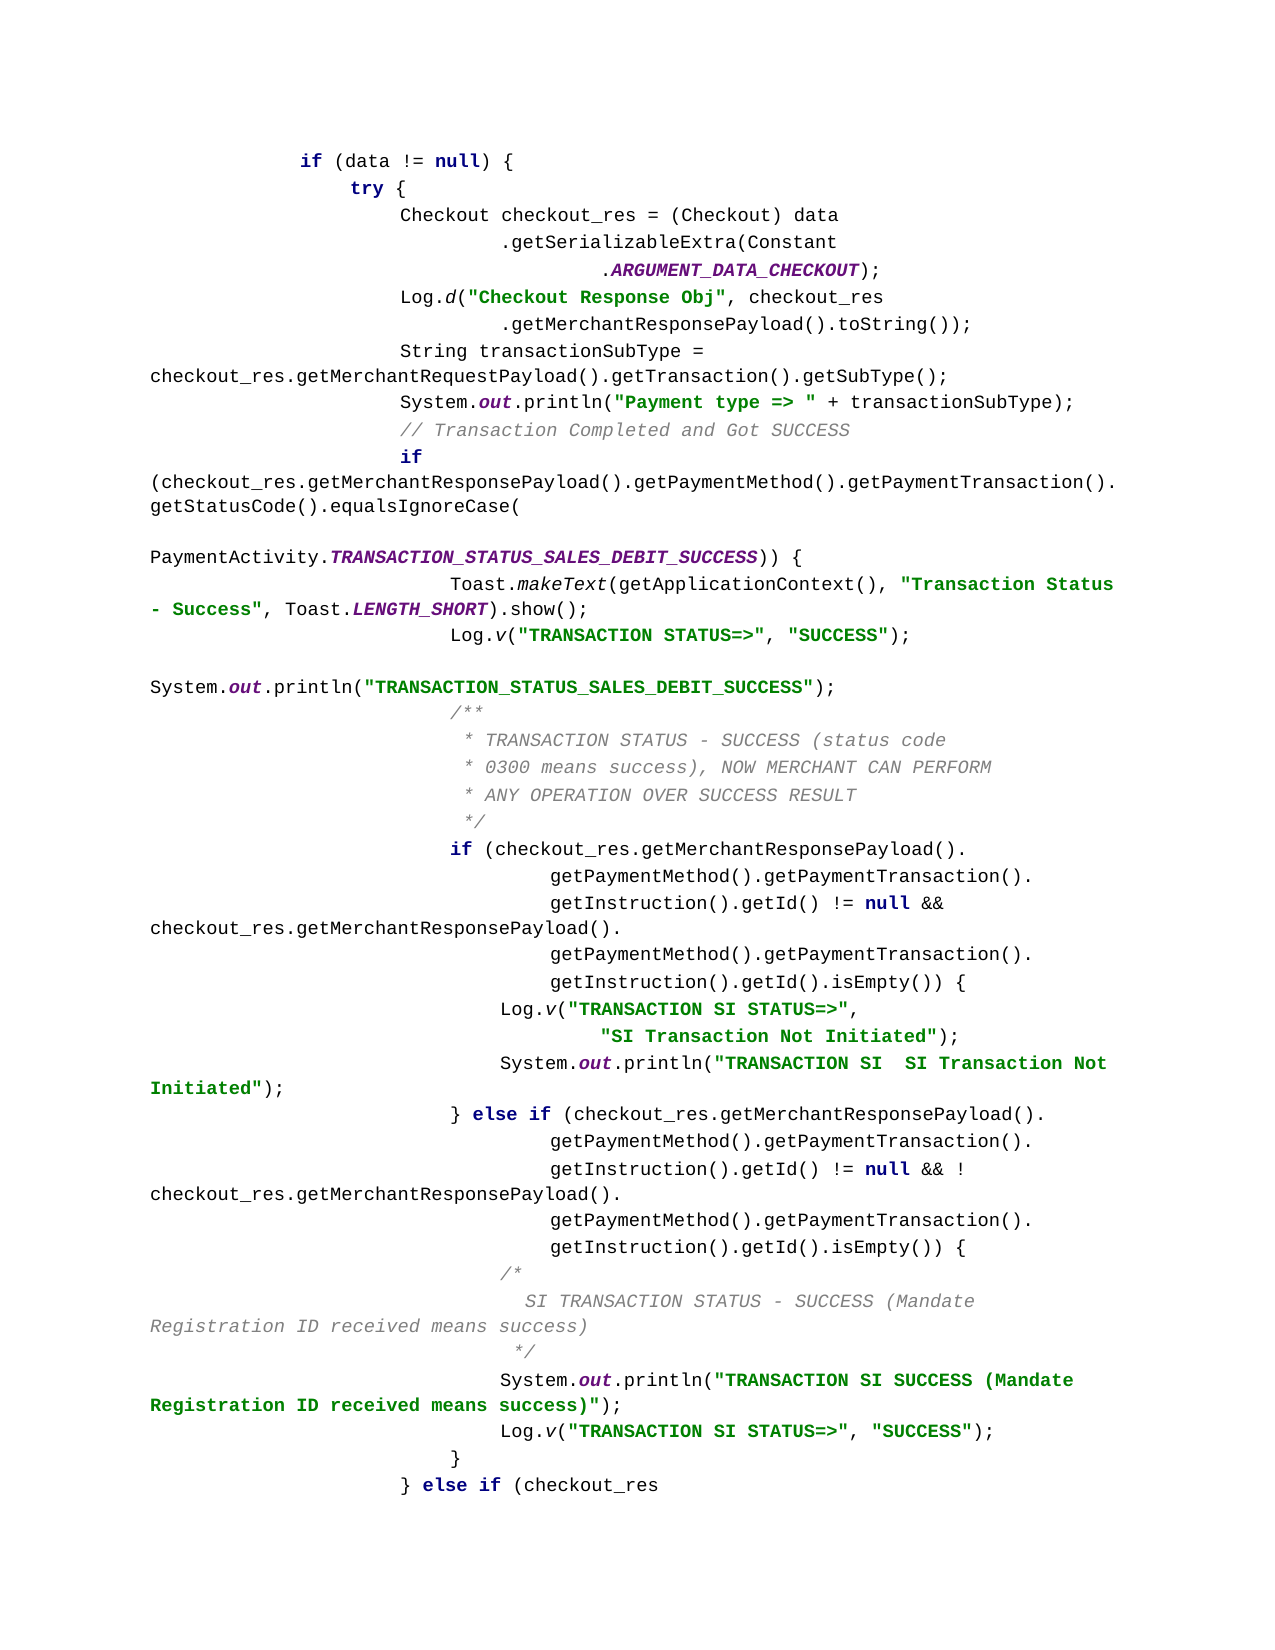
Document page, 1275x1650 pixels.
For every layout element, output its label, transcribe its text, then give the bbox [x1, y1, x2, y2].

text Log.v("TRANSACTION SI STATUS=>", "SUCCESS"); [150, 1420, 1125, 1443]
text /** [150, 702, 1125, 726]
text if (checkout_res.getMerchantResponsePayload().getPaymentMethod().getPaymentTransaction().getStatusCode().equalsIgnoreCase( [150, 446, 1125, 518]
text .ARGUMENT_DATA_CHECKOUT); [150, 259, 1125, 282]
text System.out.println("TRANSACTION SI SI Transaction Not Initiated"); [150, 1052, 1125, 1100]
text getPaymentMethod().getPaymentTransaction(). [150, 865, 1125, 889]
text // Transaction Completed and Got SUCCESS [150, 419, 1125, 442]
text getPaymentMethod().getPaymentTransaction(). [150, 943, 1125, 967]
text * 0300 means success), NOW MERCHANT CAN PERFORM [150, 756, 1125, 780]
text System.out.println("Payment type => " + transactionSubType); [150, 391, 1125, 415]
text getPaymentMethod().getPaymentTransaction(). [150, 1131, 1125, 1154]
text "SI Transaction Not Initiated"); [150, 1025, 1125, 1049]
text .getMerchantResponsePayload().toString()); [150, 313, 1125, 337]
text } else if (checkout_res.getMerchantResponsePayload(). [150, 1103, 1125, 1127]
text Log.d("Checkout Response Obj", checkout_res [150, 286, 1125, 309]
text * TRANSACTION STATUS - SUCCESS (status code [150, 729, 1125, 753]
text } else if (checkout_res [150, 1474, 1125, 1498]
text } [150, 1447, 1125, 1471]
text Log.v("TRANSACTION SI STATUS=>", [150, 998, 1125, 1021]
text SI TRANSACTION STATUS - SUCCESS (Mandate Registration ID received means success) [150, 1290, 1125, 1338]
text .getSerializableExtra(Constant [150, 232, 1125, 255]
text Log.v("TRANSACTION STATUS=>", "SUCCESS"); [150, 624, 1125, 647]
text if (data != null) { [150, 150, 1125, 174]
text getPaymentMethod().getPaymentTransaction(). [150, 1209, 1125, 1232]
text Checkout checkout_res = (Checkout) data [150, 204, 1125, 228]
text System.out.println("TRANSACTION SI SUCCESS (Mandate Registration ID received means success)"); [150, 1369, 1125, 1417]
text getInstruction().getId().isEmpty()) { [150, 971, 1125, 994]
text String transactionSubType = checkout_res.getMerchantRequestPayload().getTransaction().getSubType(); [150, 340, 1125, 388]
text */ [150, 811, 1125, 834]
text PaymentActivity.TRANSACTION_STATUS_SALES_DEBIT_SUCCESS)) { [150, 521, 1125, 569]
text getInstruction().getId() != null && checkout_res.getMerchantResponsePayload(). [150, 892, 1125, 940]
text getInstruction().getId().isEmpty()) { [150, 1236, 1125, 1260]
text getInstruction().getId() != null && !checkout_res.getMerchantResponsePayload(). [150, 1158, 1125, 1206]
text * ANY OPERATION OVER SUCCESS RESULT [150, 783, 1125, 807]
text System.out.println("TRANSACTION_STATUS_SALES_DEBIT_SUCCESS"); [150, 651, 1125, 699]
text try { [150, 177, 1125, 201]
text Toast.makeText(getApplicationContext(), "Transaction Status - Success", Toast.LENGTH_SHORT).show(); [150, 572, 1125, 621]
text if (checkout_res.getMerchantResponsePayload(). [150, 838, 1125, 862]
text */ [150, 1342, 1125, 1365]
text /* [150, 1263, 1125, 1287]
